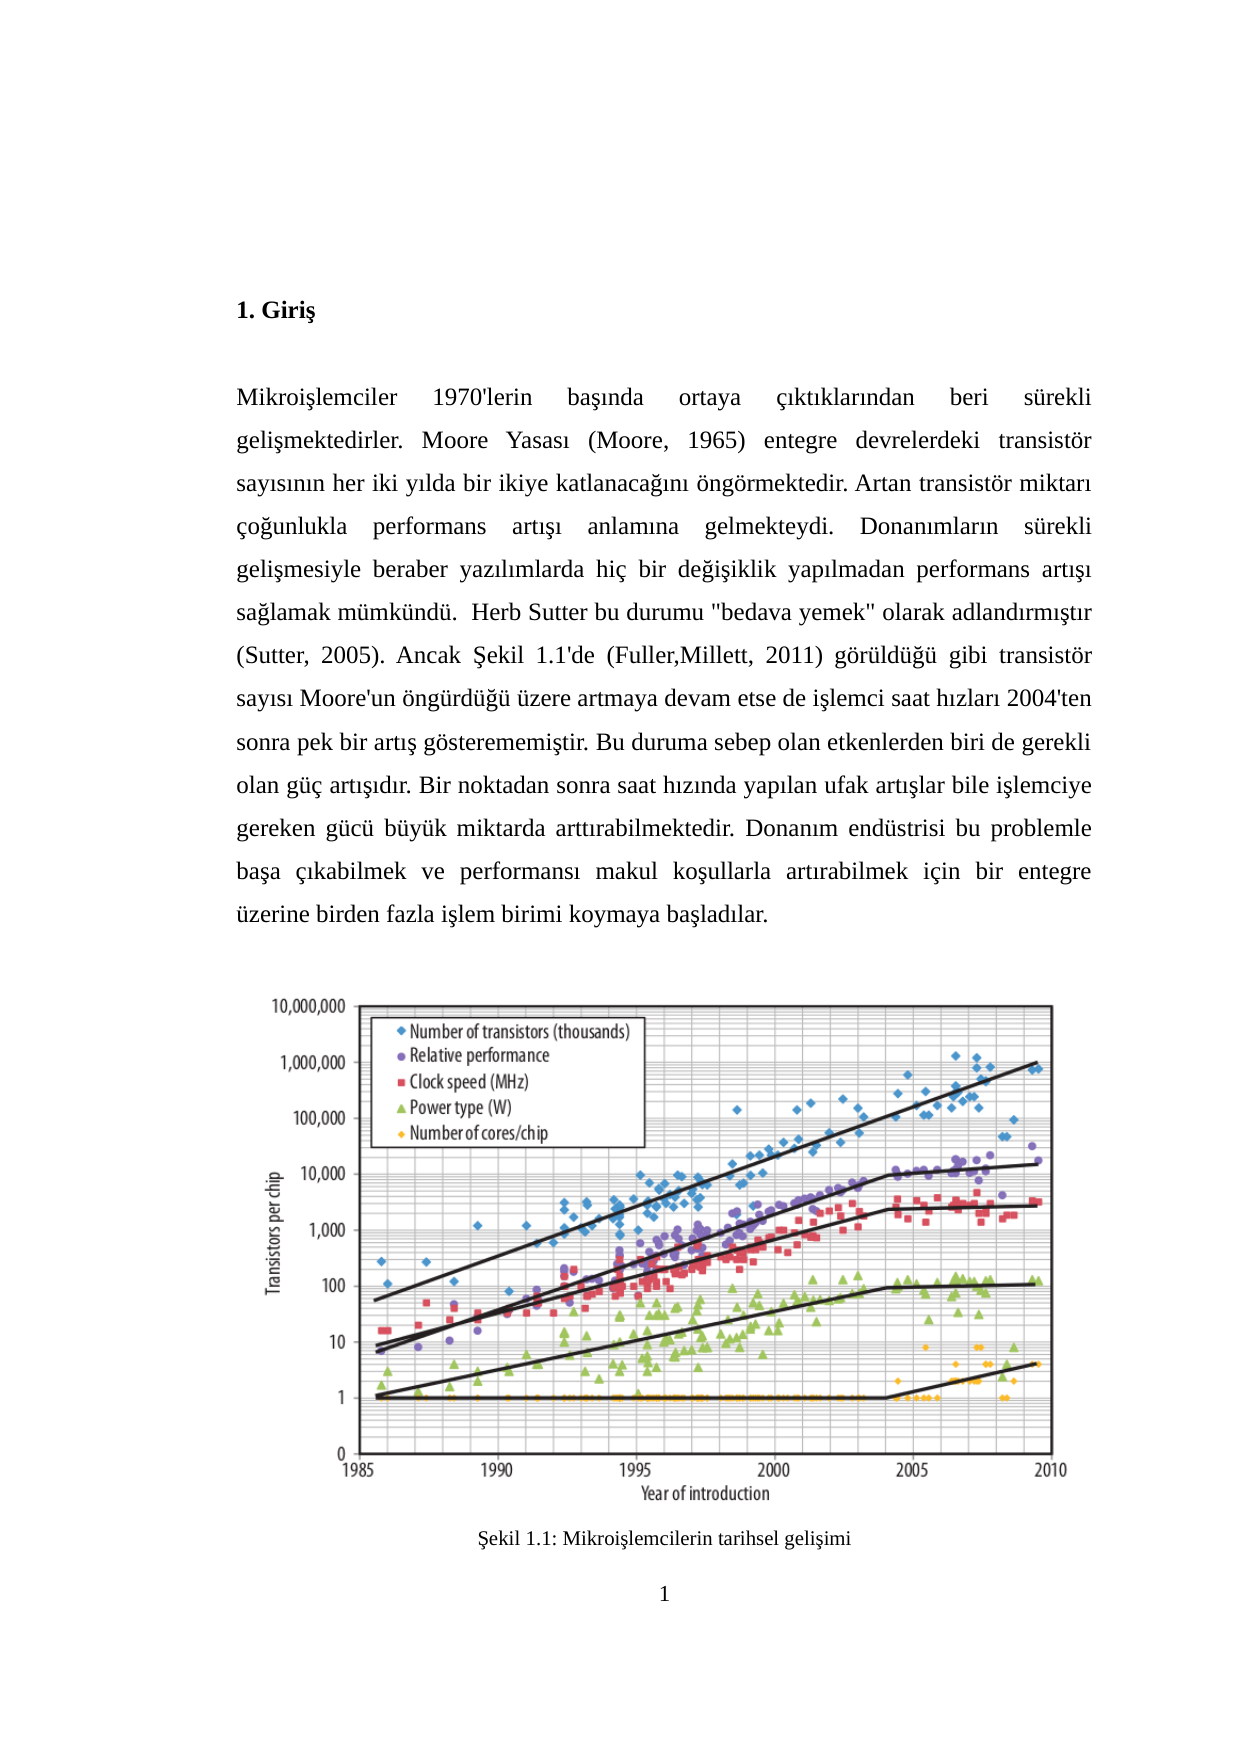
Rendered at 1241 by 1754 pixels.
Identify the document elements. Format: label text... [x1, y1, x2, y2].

text Mikroişlemciler 1970'lerin başında ortaya çıktıklarından beri sürekli gelişmektedirler. Moore Yasası (Moore, 1965) entegre devrelerdeki transistör sayısının her iki yılda bir ikiye katlanacağını öngörmektedir. Artan transistör miktarı çoğunlukla performans artışı anlamına gelmekteydi. Donanımların sürekli gelişmesiyle beraber yazılımlarda hiç bir değişiklik yapılmadan performans artışı sağlamak mümkündü. Herb Sutter bu durumu "bedava yemek" olarak adlandırmıştır (Sutter, 2005). Ancak Şekil 1.1'de (Fuller,Millett, 2011) görüldüğü gibi transistör sayısı Moore'un öngürdüğü üzere artmaya devam etse de işlemci saat hızları 2004'ten sonra pek bir artış gösterememiştir. Bu duruma sebep olan etkenlerden biri de gerekli olan güç artışıdır. Bir noktadan sonra saat hızında yapılan ufak artışlar bile işlemciye gereken gücü büyük miktarda arttırabilmektedir. Donanım endüstrisi bu problemle başa çıkabilmek ve performansı makul koşullarla artırabilmek için bir entegre üzerine birden fazla işlem birimi koymaya başladılar. [236, 382, 1093, 928]
subtitle Giriş [236, 295, 1093, 324]
picture [236, 985, 1093, 1514]
text Şekil 1.1: Mikroişlemcilerin tarihsel gelişimi [236, 1514, 1093, 1550]
